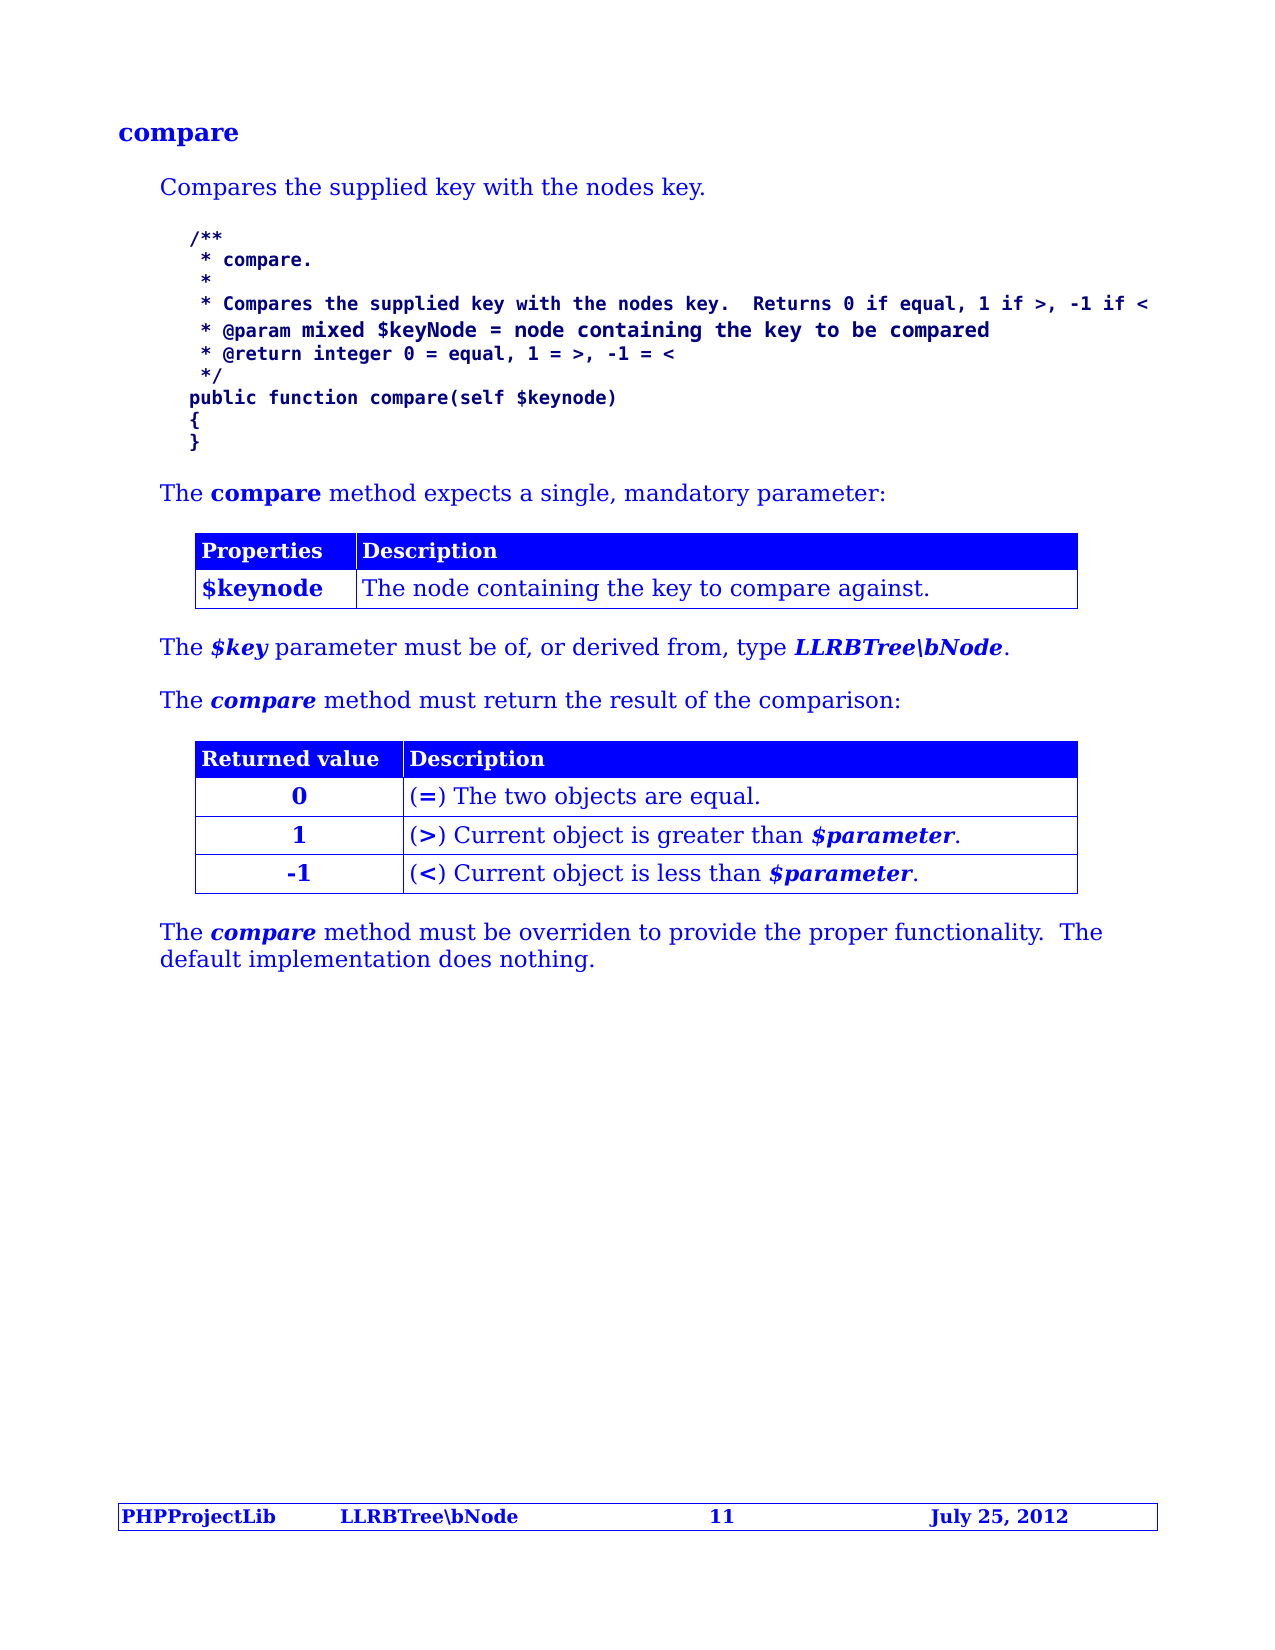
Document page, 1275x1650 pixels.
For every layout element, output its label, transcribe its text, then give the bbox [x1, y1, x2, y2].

text The compare method must return the result of the comparison: [159, 688, 1157, 714]
list * @param mixed $keyNode = node containing the key to be compared [189, 315, 1157, 343]
table_header Description [404, 742, 1077, 777]
list } [189, 431, 1157, 453]
list * Compares the supplied key with the nodes key. Returns 0 if equal, 1 if >, -1 if < [189, 293, 1157, 315]
table_header Returned value [196, 742, 403, 777]
table_cell (<) Current object is less than $parameter. [404, 855, 1077, 893]
table_cell 0 [196, 778, 403, 816]
text The compare method must be overriden to provide the proper functionality. The default implementation does nothing. [159, 919, 1157, 973]
table_cell The node containing the key to compare against. [357, 570, 1077, 608]
list * [189, 271, 1157, 293]
table_header Description [357, 534, 1077, 569]
table_cell -1 [196, 855, 403, 893]
text The $key parameter must be of, or derived from, type LLRBTree\bNode. [159, 634, 1157, 661]
title compare [118, 118, 1157, 147]
list */ [189, 365, 1157, 387]
list public function compare(self $keynode) [189, 387, 1157, 409]
table_cell (=) The two objects are equal. [404, 778, 1077, 816]
table_cell $keynode [196, 570, 356, 608]
list * @return integer 0 = equal, 1 = >, -1 = < [189, 343, 1157, 365]
table_cell (>) Current object is greater than $parameter. [404, 817, 1077, 854]
table_header Properties [196, 534, 356, 569]
list /** [189, 227, 1157, 249]
table_cell 1 [196, 817, 403, 854]
text The compare method expects a single, mandatory parameter: [159, 479, 1157, 506]
text Compares the supplied key with the nodes key. [159, 174, 1157, 201]
list { [189, 409, 1157, 431]
list * compare. [189, 249, 1157, 271]
